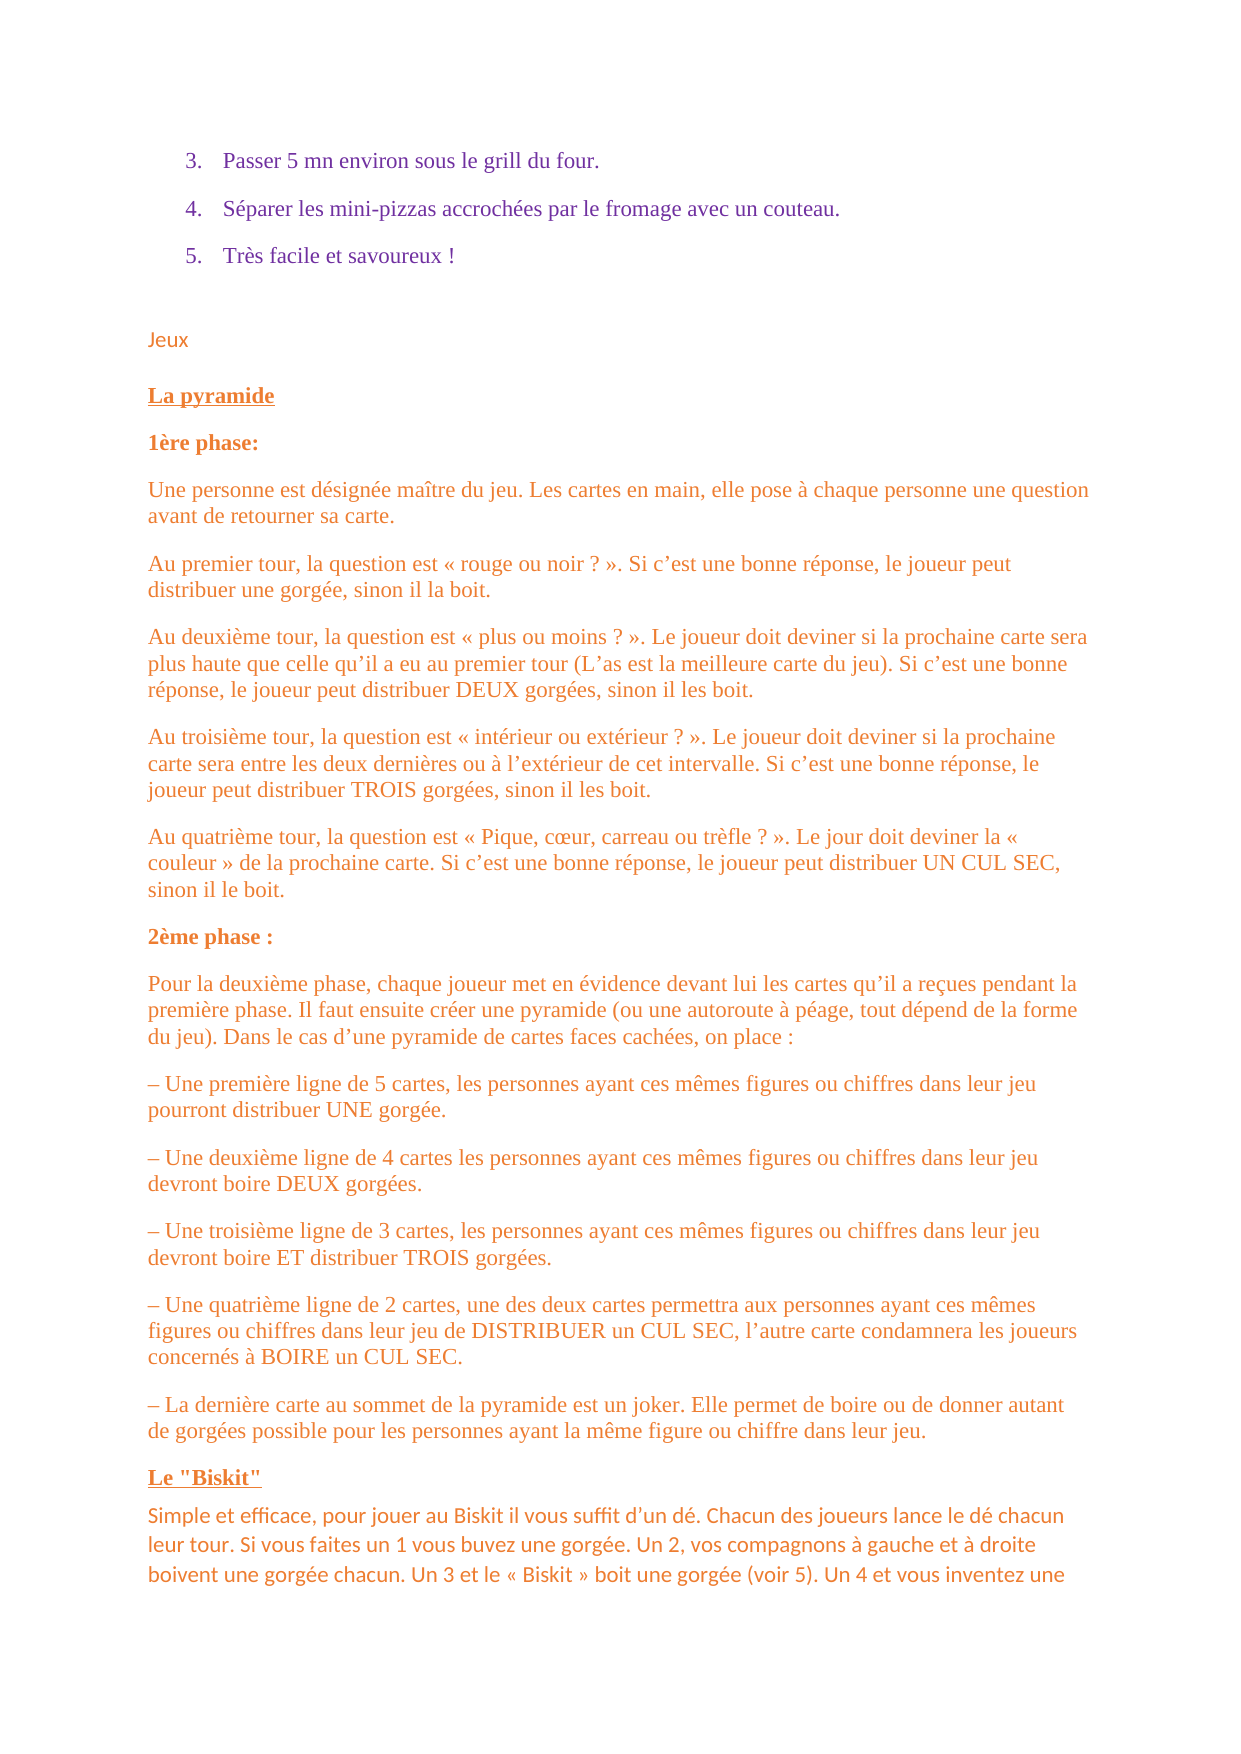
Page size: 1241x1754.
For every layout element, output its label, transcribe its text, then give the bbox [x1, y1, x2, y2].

text Au troisième tour, la question est « intérieur ou extérieur ? ». Le joueur doit deviner si la prochaine carte sera entre les deux dernières ou à l’extérieur de cet intervalle. Si c’est une bonne réponse, le joueur peut distribuer TROIS gorgées, sinon il les boit. [148, 723, 1093, 802]
text Au premier tour, la question est « rouge ou noir ? ». Si c’est une bonne réponse, le joueur peut distribuer une gorgée, sinon il la boit. [148, 550, 1093, 602]
text – Une première ligne de 5 cartes, les personnes ayant ces mêmes figures ou chiffres dans leur jeu pourront distribuer UNE gorgée. [148, 1070, 1093, 1123]
text – Une quatrième ligne de 2 cartes, une des deux cartes permettra aux personnes ayant ces mêmes figures ou chiffres dans leur jeu de DISTRIBUER un CUL SEC, l’autre carte condamnera les joueurs concernés à BOIRE un CUL SEC. [148, 1291, 1093, 1370]
subtitle La pyramide [148, 382, 1093, 408]
list Passer 5 mn environ sous le grill du four. [185, 148, 1093, 174]
text – Une deuxième ligne de 4 cartes les personnes ayant ces mêmes figures ou chiffres dans leur jeu devront boire DEUX gorgées. [148, 1144, 1093, 1196]
list Séparer les mini-pizzas accrochées par le fromage avec un couteau. [185, 195, 1093, 221]
text Une personne est désignée maître du jeu. Les cartes en main, elle pose à chaque personne une question avant de retourner sa carte. [148, 476, 1093, 529]
list Très facile et savoureux ! [185, 242, 1093, 268]
text Jeux [148, 325, 1093, 353]
subtitle Le "Biskit" [148, 1464, 1093, 1491]
text Pour la deuxième phase, chaque joueur met en évidence devant lui les cartes qu’il a reçues pendant la première phase. Il faut ensuite créer une pyramide (ou une autoroute à péage, tout dépend de la forme du jeu). Dans le cas d’une pyramide de cartes faces cachées, on place : [148, 970, 1093, 1049]
text Au quatrième tour, la question est « Pique, cœur, carreau ou trèfle ? ». Le jour doit deviner la « couleur » de la prochaine carte. Si c’est une bonne réponse, le joueur peut distribuer UN CUL SEC, sinon il le boit. [148, 823, 1093, 902]
text – La dernière carte au sommet de la pyramide est un joker. Elle permet de boire ou de donner autant de gorgées possible pour les personnes ayant la même figure ou chiffre dans leur jeu. [148, 1391, 1093, 1443]
text – Une troisième ligne de 3 cartes, les personnes ayant ces mêmes figures ou chiffres dans leur jeu devront boire ET distribuer TROIS gorgées. [148, 1217, 1093, 1270]
text Au deuxième tour, la question est « plus ou moins ? ». Le joueur doit deviner si la prochaine carte sera plus haute que celle qu’il a eu au premier tour (L’as est la meilleure carte du jeu). Si c’est une bonne réponse, le joueur peut distribuer DEUX gorgées, sinon il les boit. [148, 623, 1093, 702]
text Simple et efficace, pour jouer au Biskit il vous suffit d’un dé. Chacun des joueurs lance le dé chacun leur tour. Si vous faites un 1 vous buvez une gorgée. Un 2, vos compagnons à gauche et à droite boivent une gorgée chacun. Un 3 et le « Biskit » boit une gorgée (voir 5). Un 4 et vous inventez une [148, 1501, 1093, 1588]
text 1ère phase: [148, 429, 1093, 455]
text 2ème phase : [148, 923, 1093, 949]
